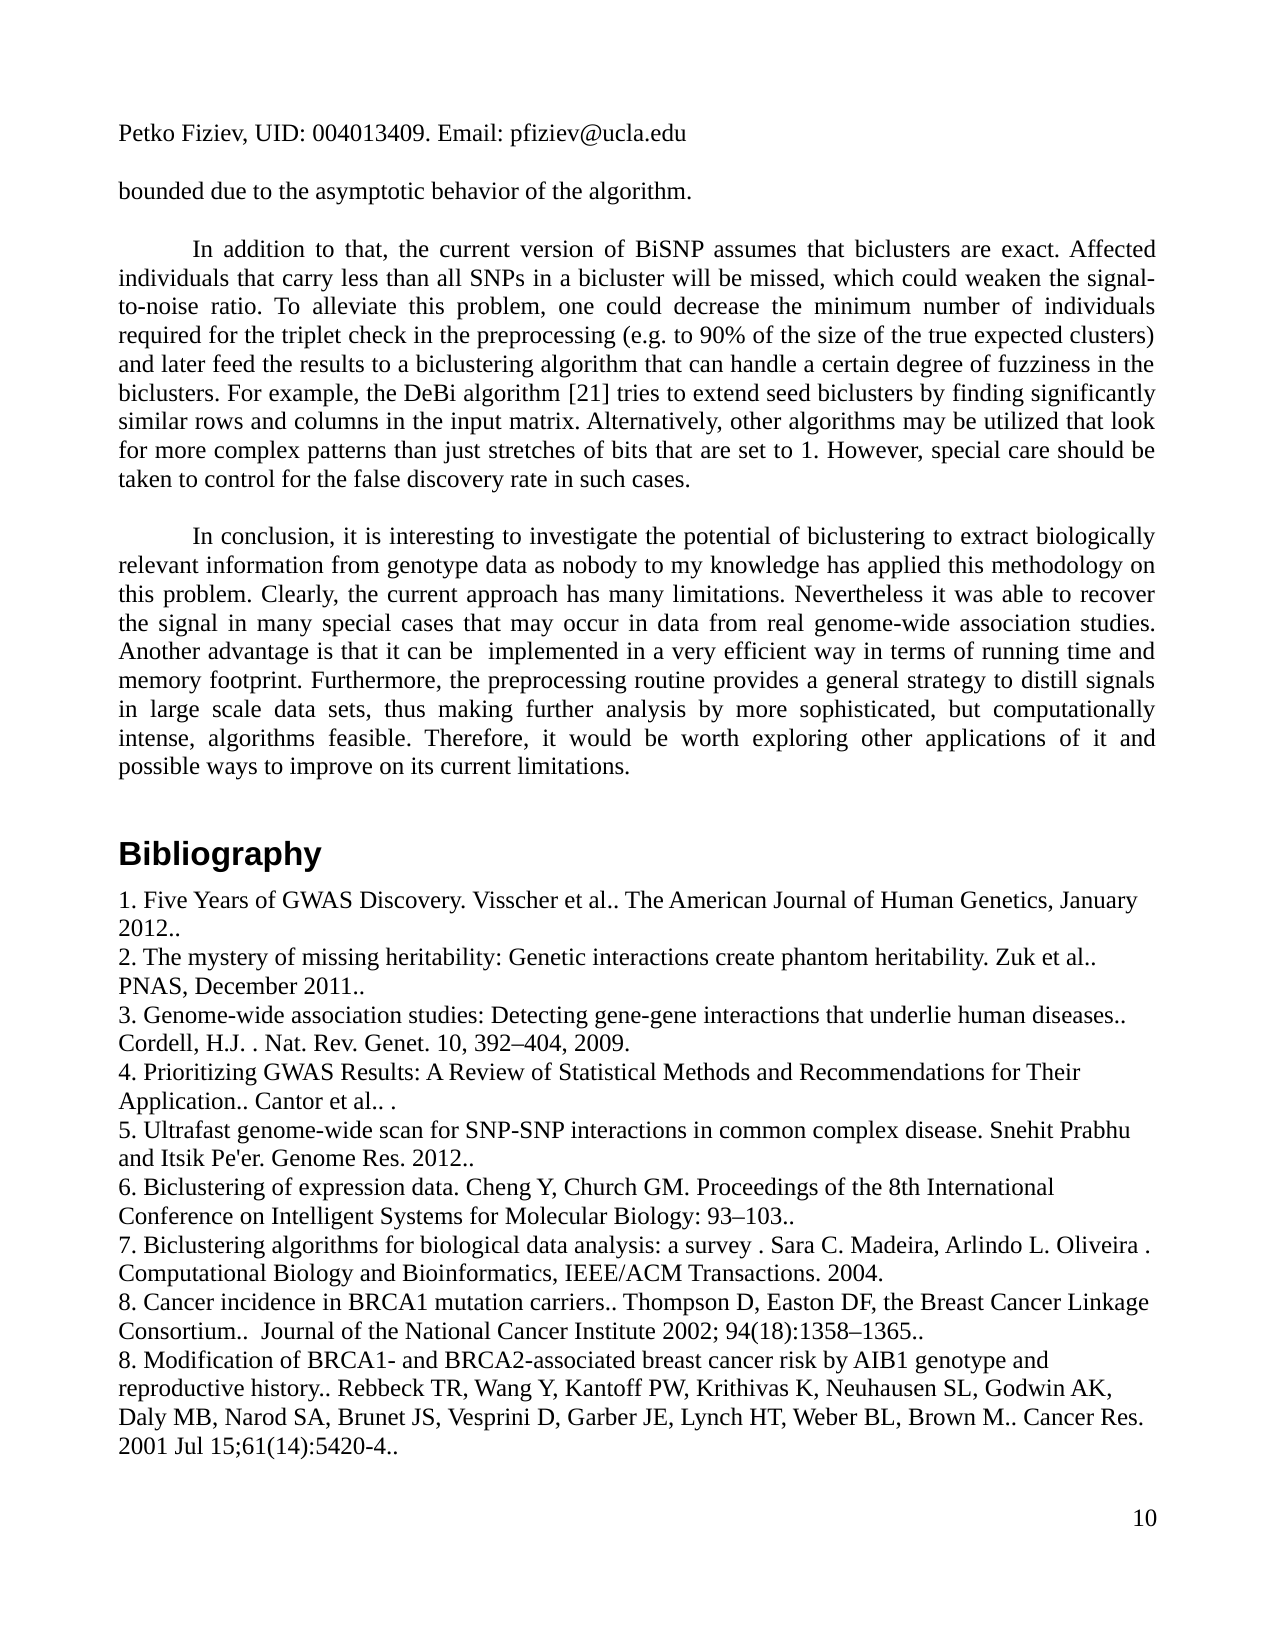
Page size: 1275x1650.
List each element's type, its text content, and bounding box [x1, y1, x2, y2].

text 2. The mystery of missing heritability: Genetic interactions create phantom heritability. Zuk et al.. PNAS, December 2011.. [118, 942, 1157, 1000]
text 5. Ultrafast genome-wide scan for SNP-SNP interactions in common complex disease. Snehit Prabhu and Itsik Pe'er. Genome Res. 2012.. [118, 1115, 1157, 1172]
text In addition to that, the current version of BiSNP assumes that biclusters are exact. Affected individuals that carry less than all SNPs in a bicluster will be missed, which could weaken the signal-to-noise ratio. To alleviate this problem, one could decrease the minimum number of individuals required for the triplet check in the preprocessing (e.g. to 90% of the size of the true expected clusters) and later feed the results to a biclustering algorithm that can handle a certain degree of fuzziness in the biclusters. For example, the DeBi algorithm [21] tries to extend seed biclusters by finding significantly similar rows and columns in the input matrix. Alternatively, other algorithms may be utilized that look for more complex patterns than just stretches of bits that are set to 1. However, special care should be taken to control for the false discovery rate in such cases. [118, 234, 1157, 493]
text 6. Biclustering of expression data. Cheng Y, Church GM. Proceedings of the 8th International Conference on Intelligent Systems for Molecular Biology: 93–103.. [118, 1172, 1157, 1230]
text 8. Cancer incidence in BRCA1 mutation carriers.. Thompson D, Easton DF, the Breast Cancer Linkage Consortium.. Journal of the National Cancer Institute 2002; 94(18):1358–1365.. [118, 1287, 1157, 1345]
text 4. Prioritizing GWAS Results: A Review of Statistical Methods and Recommendations for Their Application.. Cantor et al.. . [118, 1057, 1157, 1115]
text In conclusion, it is interesting to investigate the potential of biclustering to extract biologically relevant information from genotype data as nobody to my knowledge has applied this methodology on this problem. Clearly, the current approach has many limitations. Nevertheless it was able to recover the signal in many special cases that may occur in data from real genome-wide association studies. Another advantage is that it can be implemented in a very efficient way in terms of running time and memory footprint. Furthermore, the preprocessing routine provides a general strategy to distill signals in large scale data sets, thus making further analysis by more sophisticated, but computationally intense, algorithms feasible. Therefore, it would be worth exploring other applications of it and possible ways to improve on its current limitations. [118, 521, 1157, 780]
text 1. Five Years of GWAS Discovery. Visscher et al.. The American Journal of Human Genetics, January 2012.. [118, 885, 1157, 942]
text bounded due to the asymptotic behavior of the algorithm. [118, 176, 1157, 205]
subtitle Bibliography [118, 834, 1157, 872]
text 7. Biclustering algorithms for biological data analysis: a survey . Sara C. Madeira, Arlindo L. Oliveira . Computational Biology and Bioinformatics, IEEE/ACM Transactions. 2004. [118, 1230, 1157, 1287]
text 8. Modification of BRCA1- and BRCA2-associated breast cancer risk by AIB1 genotype and reproductive history.. Rebbeck TR, Wang Y, Kantoff PW, Krithivas K, Neuhausen SL, Godwin AK, Daly MB, Narod SA, Brunet JS, Vesprini D, Garber JE, Lynch HT, Weber BL, Brown M.. Cancer Res. 2001 Jul 15;61(14):5420-4.. [118, 1345, 1157, 1460]
text 3. Genome-wide association studies: Detecting gene-gene interactions that underlie human diseases.. Cordell, H.J. . Nat. Rev. Genet. 10, 392–404, 2009. [118, 1000, 1157, 1057]
